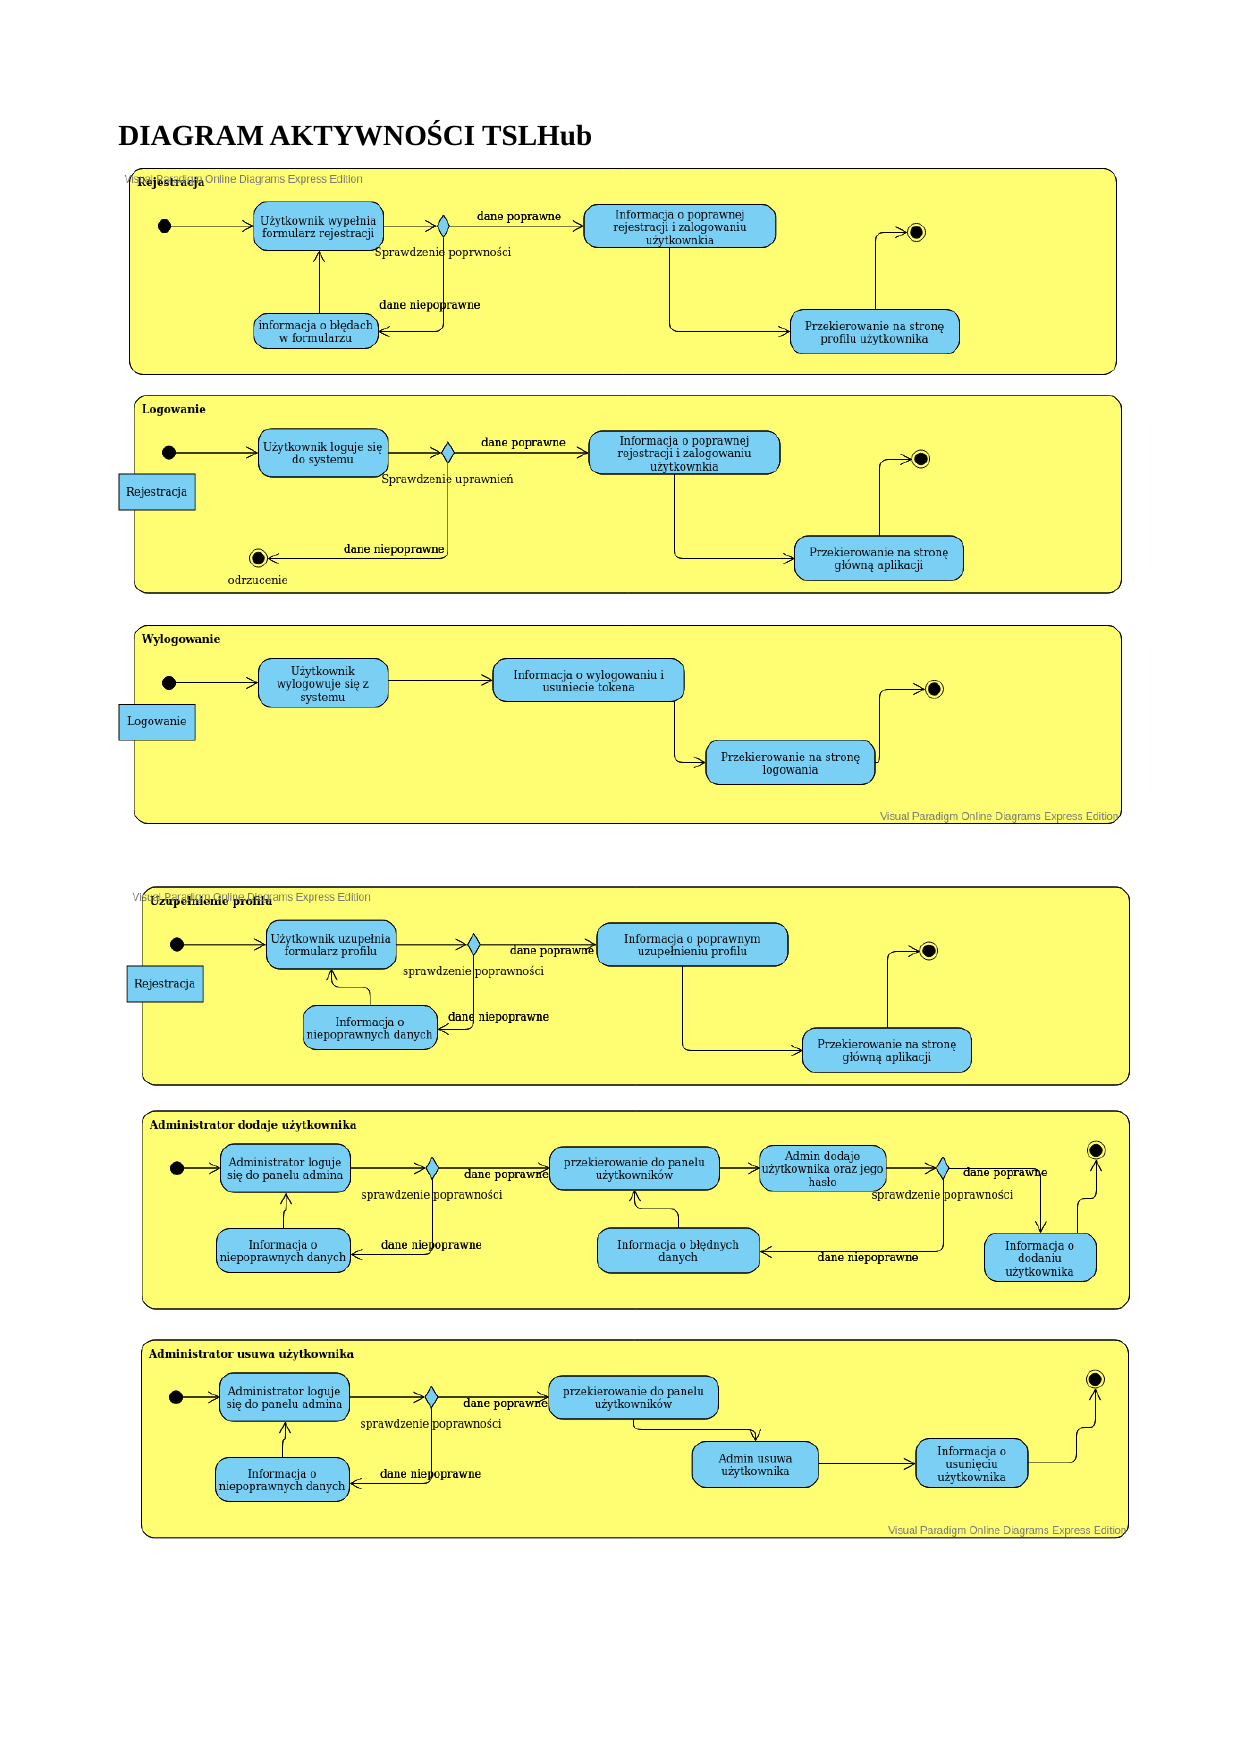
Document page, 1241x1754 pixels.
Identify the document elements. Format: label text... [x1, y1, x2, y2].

picture [126, 886, 1131, 1539]
text DIAGRAM AKTYWNOŚCI TSLHub [118, 118, 1122, 152]
picture [118, 168, 1123, 825]
